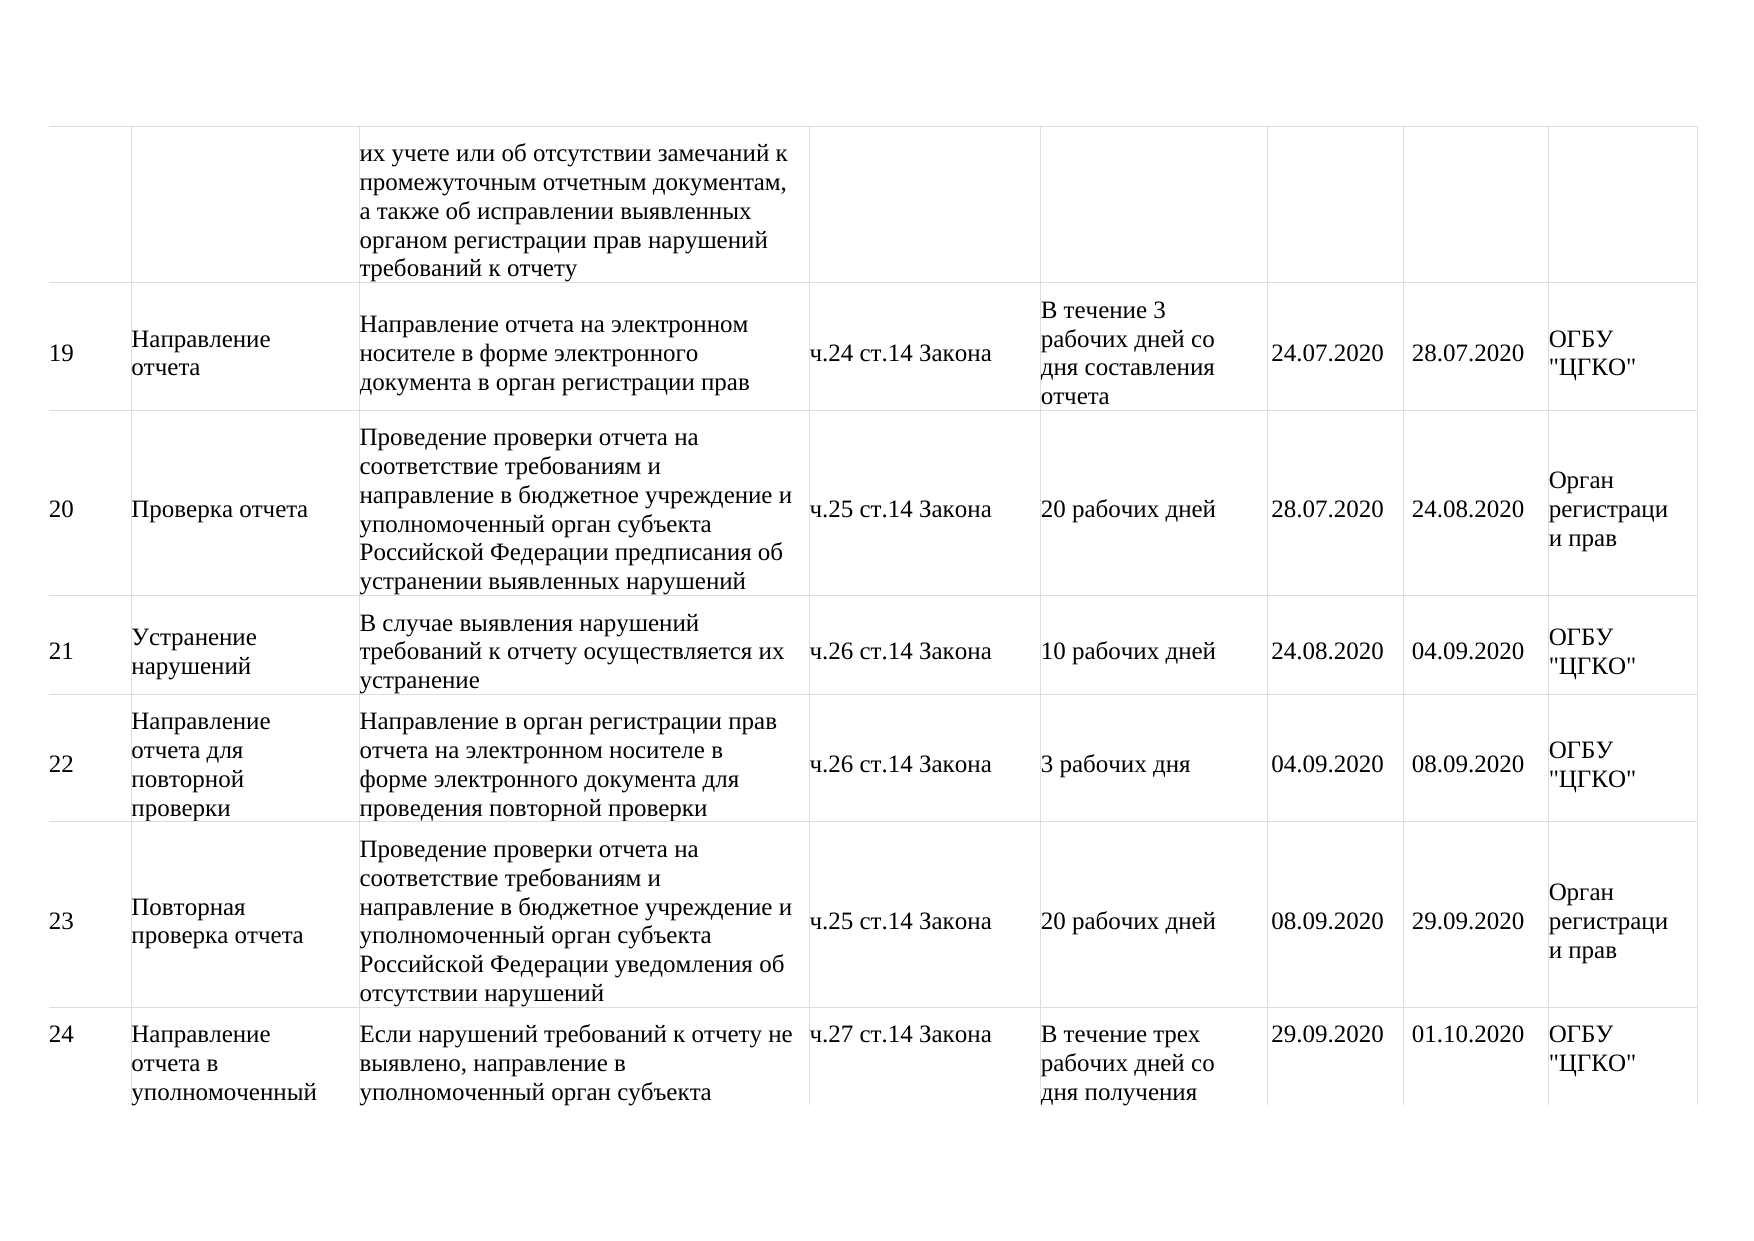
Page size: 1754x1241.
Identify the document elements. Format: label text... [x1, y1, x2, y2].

table_header [1549, 118, 1697, 126]
table_cell ч.25 ст.14 Закона [810, 411, 1040, 595]
table_cell 3 рабочих дня [1041, 695, 1267, 821]
table_header [1267, 118, 1403, 126]
table_cell 23 [49, 822, 131, 1007]
table_cell Направление в орган регистрации прав отчета на электронном носителе в форме электронного документа для проведения повторной проверки [360, 695, 809, 821]
table_cell Орган регистрации прав [1549, 822, 1697, 1007]
table_cell Проведение проверки отчета на соответствие требованиям и направление в бюджетное учреждение и уполномоченный орган субъекта Российской Федерации предписания об устранении выявленных нарушений [360, 411, 809, 595]
table_header [1041, 118, 1267, 126]
table_cell 20 рабочих дней [1041, 822, 1267, 1007]
table_cell [810, 127, 1040, 282]
table_cell ч.26 ст.14 Закона [810, 596, 1040, 694]
table_cell Устранение нарушений [132, 596, 359, 694]
table_cell их учете или об отсутствии замечаний к промежуточным отчетным документам, а также об исправлении выявленных органом регистрации прав нарушений требований к отчету [360, 127, 809, 282]
table_cell 04.09.2020 [1268, 695, 1403, 821]
table_cell 24.08.2020 [1404, 411, 1548, 595]
table_cell 24.07.2020 [1268, 283, 1403, 410]
table_cell 08.09.2020 [1268, 822, 1403, 1007]
table_cell Повторная проверка отчета [132, 822, 359, 1007]
table_cell 24 [49, 1008, 131, 1105]
table_header [49, 118, 131, 126]
table_cell 04.09.2020 [1404, 596, 1548, 694]
table_cell ОГБУ "ЦГКО" [1549, 283, 1697, 410]
table_cell [1404, 127, 1548, 282]
table_cell ОГБУ "ЦГКО" [1549, 1008, 1697, 1105]
table_cell ч.26 ст.14 Закона [810, 695, 1040, 821]
table_cell Проведение проверки отчета на соответствие требованиям и направление в бюджетное учреждение и уполномоченный орган субъекта Российской Федерации уведомления об отсутствии нарушений [360, 822, 809, 1007]
table_cell Направление отчета для повторной проверки [132, 695, 359, 821]
table_cell Направление отчета в уполномоченный [132, 1008, 359, 1105]
table_cell 28.07.2020 [1404, 283, 1548, 410]
table_cell 21 [49, 596, 131, 694]
table_cell [132, 127, 359, 282]
table_cell 24.08.2020 [1268, 596, 1403, 694]
table_cell 10 рабочих дней [1041, 596, 1267, 694]
table_cell [1268, 127, 1403, 282]
table_cell 29.09.2020 [1404, 822, 1548, 1007]
table_header [1403, 118, 1548, 126]
table_cell 08.09.2020 [1404, 695, 1548, 821]
table_cell Если нарушений требований к отчету не выявлено, направление в уполномоченный орган субъекта [360, 1008, 809, 1105]
table_cell [1041, 127, 1267, 282]
table_cell 22 [49, 695, 131, 821]
table_cell 01.10.2020 [1404, 1008, 1548, 1105]
table_header [131, 118, 359, 126]
table_cell Проверка отчета [132, 411, 359, 595]
table_cell Орган регистрации прав [1549, 411, 1697, 595]
table_cell В случае выявления нарушений требований к отчету осуществляется их устранение [360, 596, 809, 694]
table_cell 20 рабочих дней [1041, 411, 1267, 595]
table_cell Направление отчета [132, 283, 359, 410]
table_header [809, 118, 1041, 126]
table_cell [1549, 127, 1697, 282]
table_cell ОГБУ "ЦГКО" [1549, 596, 1697, 694]
table_cell 19 [49, 283, 131, 410]
table_cell ч.24 ст.14 Закона [810, 283, 1040, 410]
table_cell 28.07.2020 [1268, 411, 1403, 595]
table_cell [49, 127, 131, 282]
table_cell В течение 3 рабочих дней со дня составления отчета [1041, 283, 1267, 410]
table_cell Направление отчета на электронном носителе в форме электронного документа в орган регистрации прав [360, 283, 809, 410]
table_cell ч.27 ст.14 Закона [810, 1008, 1040, 1105]
table_cell ОГБУ "ЦГКО" [1549, 695, 1697, 821]
table_header [359, 118, 809, 126]
table_cell 20 [49, 411, 131, 595]
table_cell ч.25 ст.14 Закона [810, 822, 1040, 1007]
table_cell 29.09.2020 [1268, 1008, 1403, 1105]
table_cell В течение трех рабочих дней со дня получения [1041, 1008, 1267, 1105]
